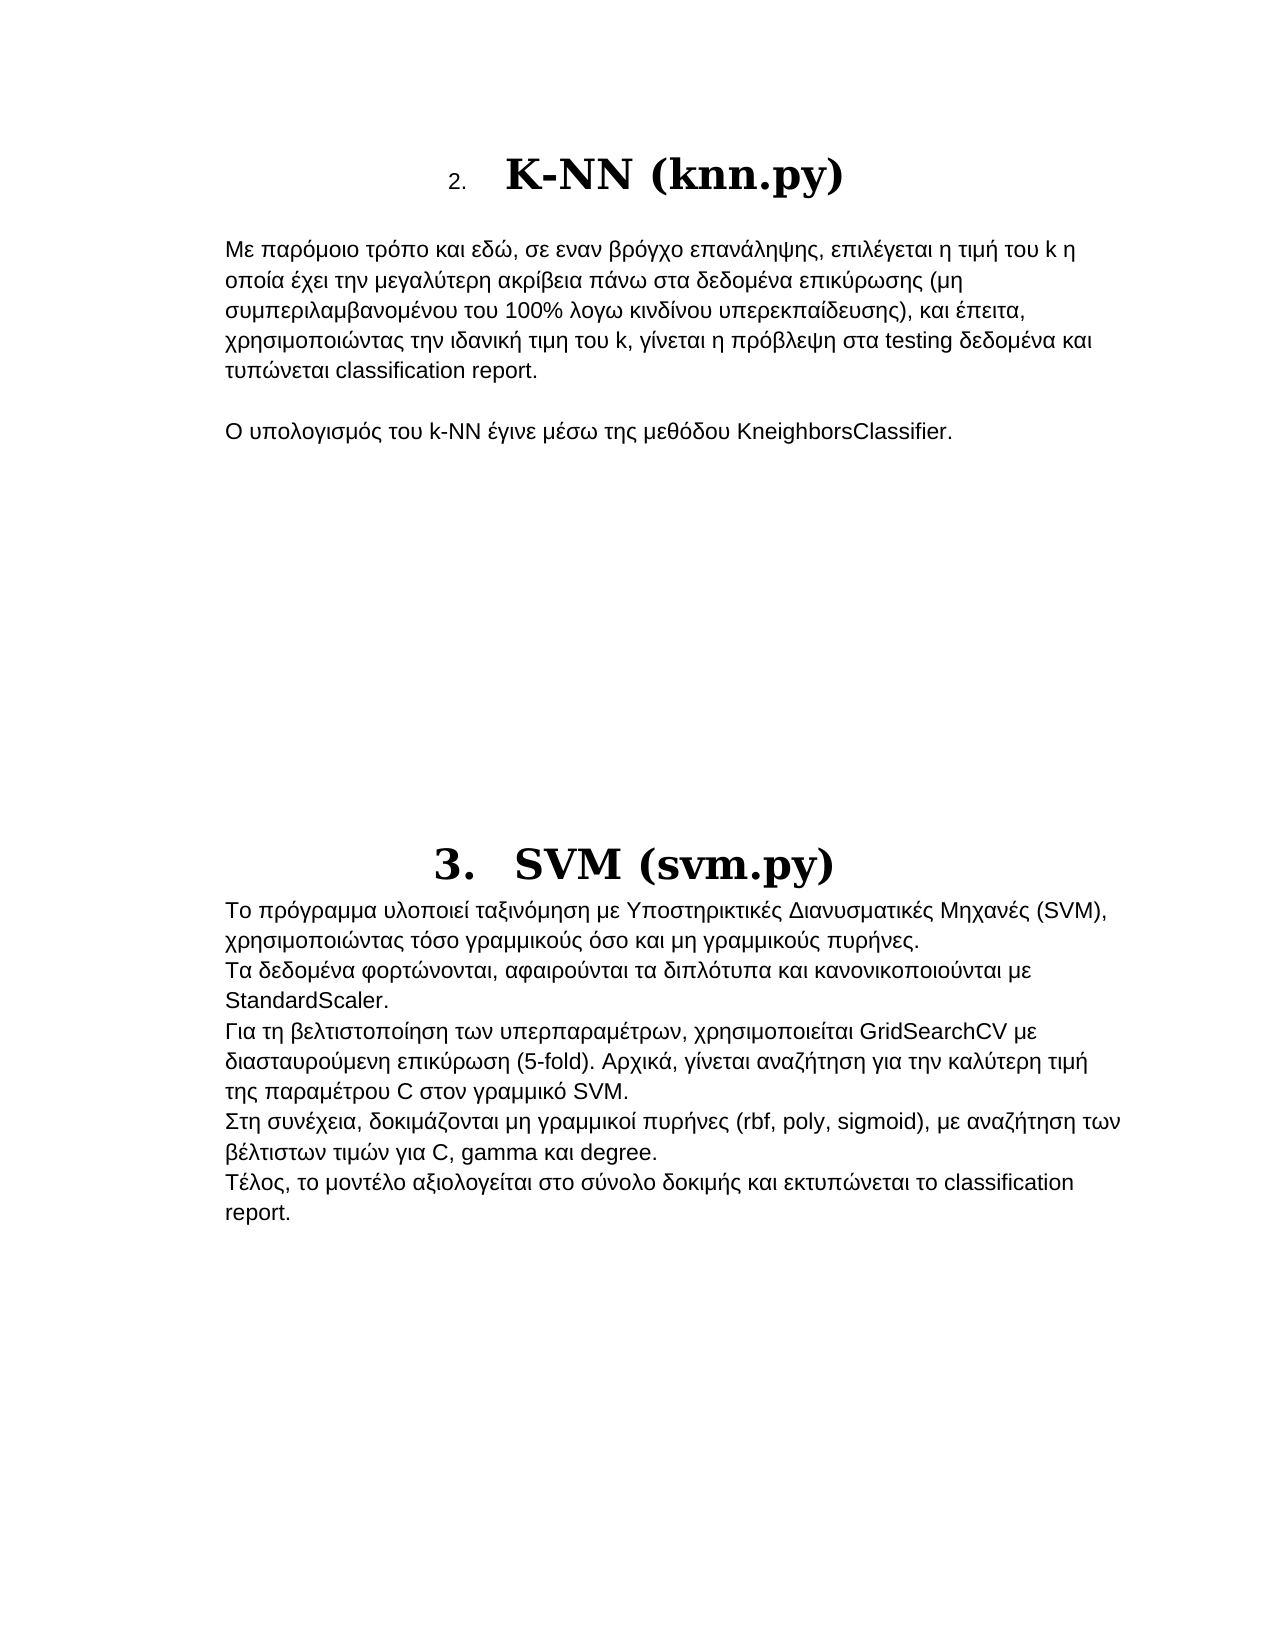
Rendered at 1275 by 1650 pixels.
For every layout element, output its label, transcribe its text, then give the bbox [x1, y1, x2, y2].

list Ο υπολογισμός του k-NN έγινε μέσω της μεθόδου KneighborsClassifier. [225, 418, 1125, 444]
list SVM (svm.py) [187, 841, 1125, 889]
list Τέλος, το μοντέλο αξιολογείται στο σύνολο δοκιμής και εκτυπώνεται το classification report. [225, 1169, 1125, 1225]
list Με παρόμοιο τρόπο και εδώ, σε εναν βρόγχο επανάληψης, επιλέγεται η τιμή του k η οποία έχει την μεγαλύτερη ακρίβεια πάνω στα δεδομένα επικύρωσης (μη συμπεριλαμβανομένου του 100% λογω κινδίνου υπερεκπαίδευσης), και έπειτα, χρησιμοποιώντας την ιδανική τιμη του k, γίνεται η πρόβλεψη στα testing δεδομένα και τυπώνεται classification report. [187, 236, 1125, 384]
list K-NN (knn.py) [187, 150, 1125, 199]
list Τα δεδομένα φορτώνονται, αφαιρούνται τα διπλότυπα και κανονικοποιούνται με StandardScaler. [225, 957, 1125, 1014]
list Το πρόγραμμα υλοποιεί ταξινόμηση με Υποστηρικτικές Διανυσματικές Μηχανές (SVM), χρησιμοποιώντας τόσο γραμμικούς όσο και μη γραμμικούς πυρήνες. [225, 897, 1125, 953]
list Για τη βελτιστοποίηση των υπερπαραμέτρων, χρησιμοποιείται GridSearchCV με διασταυρούμενη επικύρωση (5-fold). Αρχικά, γίνεται αναζήτηση για την καλύτερη τιμή της παραμέτρου C στον γραμμικό SVM. [225, 1018, 1125, 1104]
list Στη συνέχεια, δοκιμάζονται μη γραμμικοί πυρήνες (rbf, poly, sigmoid), με αναζήτηση των βέλτιστων τιμών για C, gamma και degree. [225, 1108, 1125, 1165]
